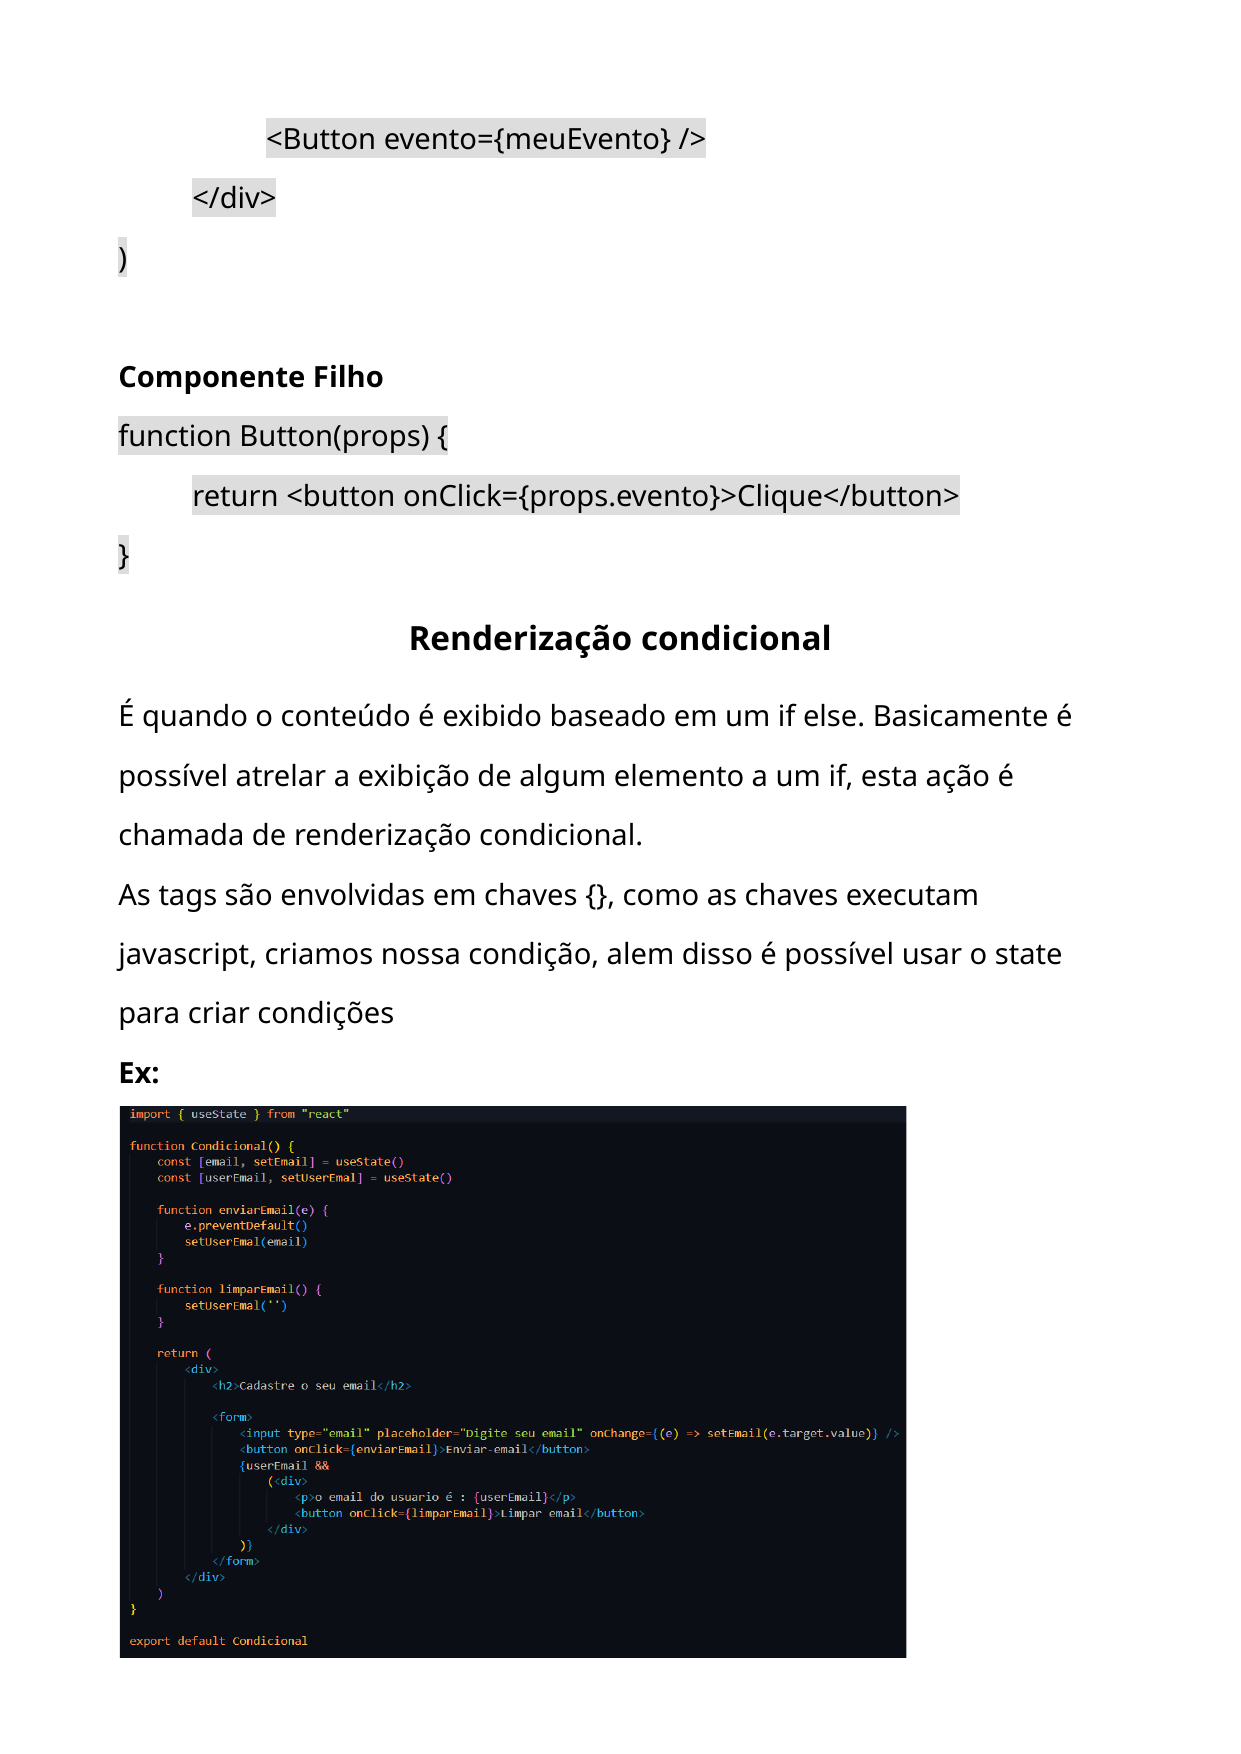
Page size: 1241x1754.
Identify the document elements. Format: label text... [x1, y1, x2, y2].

text Componente Filho [118, 356, 1122, 396]
text É quando o conteúdo é exibido baseado em um if else. Basicamente é possível atrelar a exibição de algum elemento a um if, esta ação é chamada de renderização condicional. [118, 695, 1122, 854]
picture [119, 1106, 907, 1658]
text <Button evento={meuEvento} /> [118, 118, 1122, 158]
text ) [118, 237, 1122, 277]
text As tags são envolvidas em chaves {}, como as chaves executam javascript, criamos nossa condição, alem disso é possível usar o state para criar condições [118, 874, 1122, 1032]
text return <button onClick={props.evento}>Clique</button> [118, 475, 1122, 515]
text Ex: [118, 1052, 1122, 1092]
text function Button(props) { [118, 416, 1122, 455]
subtitle Renderização condicional [118, 615, 1122, 660]
text } [118, 534, 1122, 574]
text </div> [118, 178, 1122, 217]
